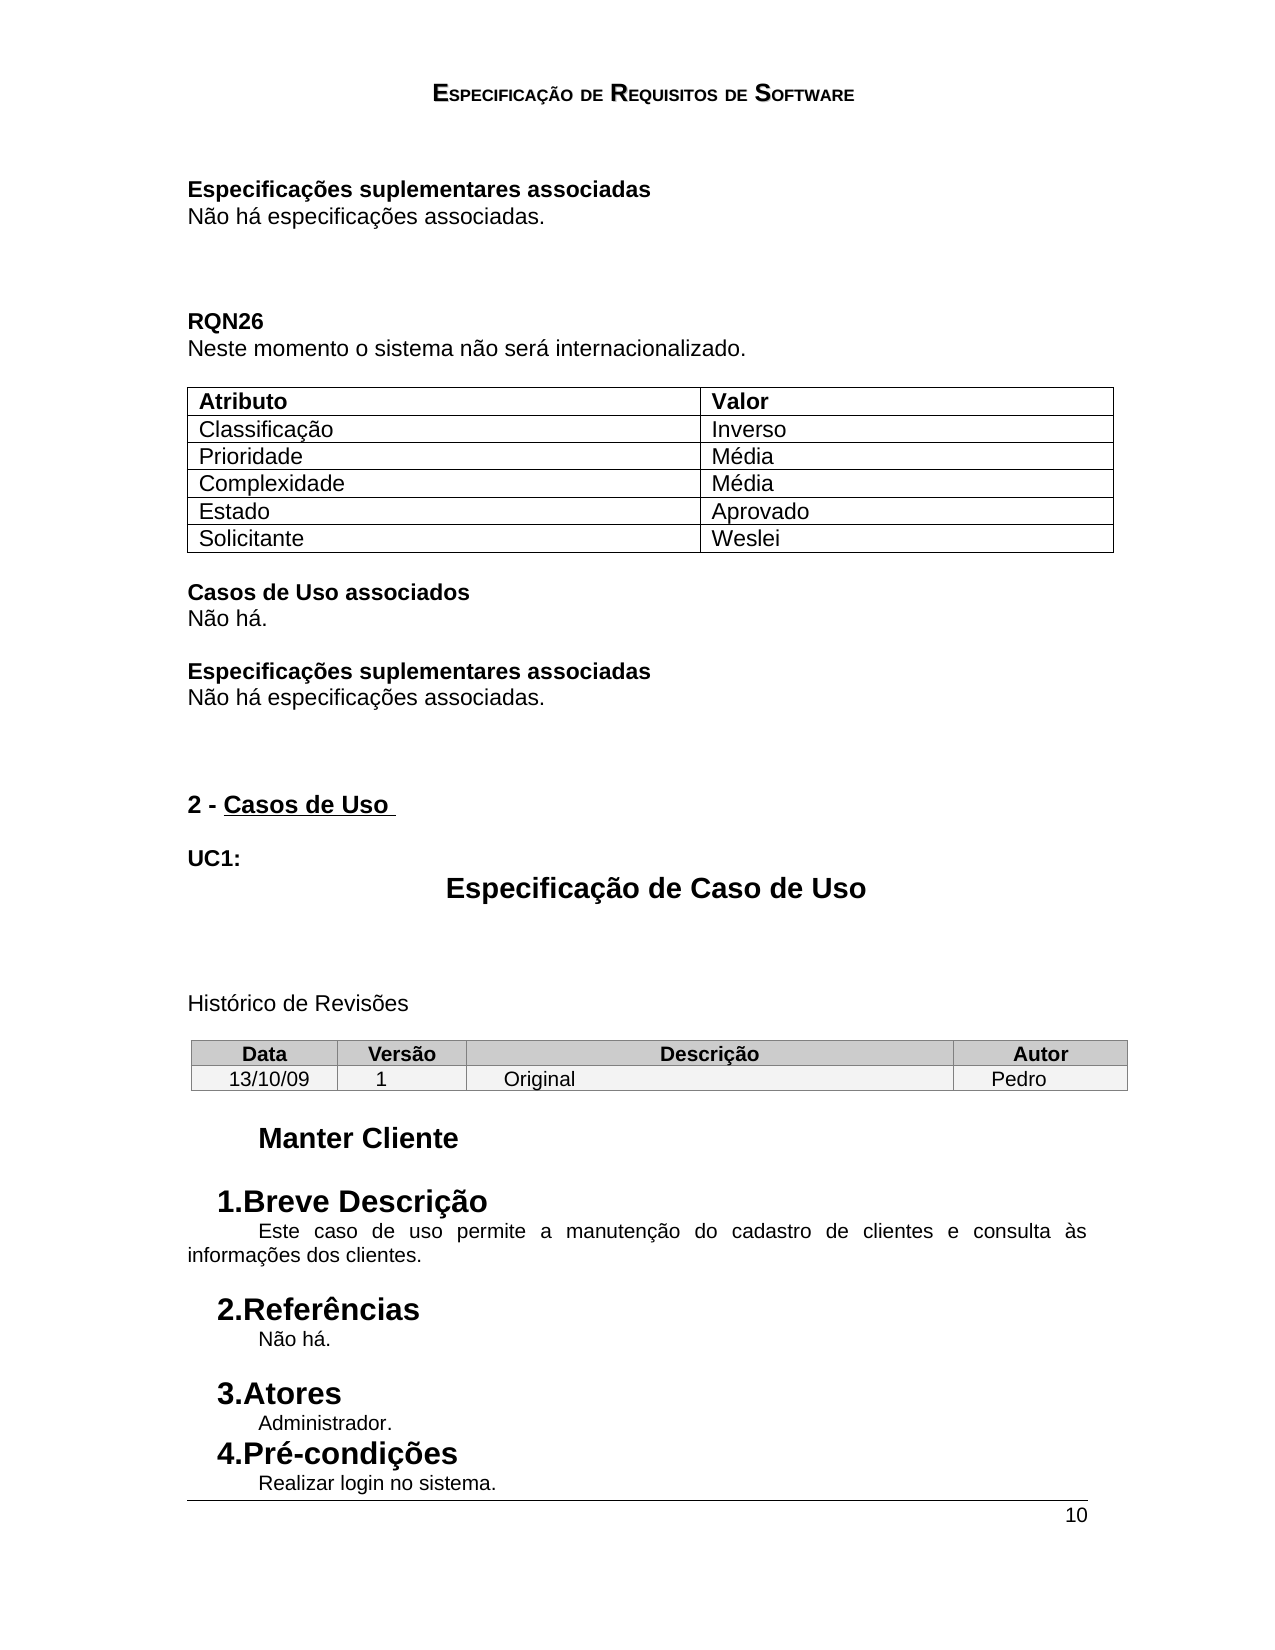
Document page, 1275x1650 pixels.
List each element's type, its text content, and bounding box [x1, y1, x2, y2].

table_header Versão [338, 1041, 466, 1065]
text Casos de Uso associados [187, 579, 1088, 605]
subtitle Atores [187, 1375, 1088, 1411]
text Neste momento o sistema não será internacionalizado. [187, 334, 1088, 361]
text Não há. [187, 1327, 1088, 1351]
text Especificações suplementares associadas [187, 176, 1088, 203]
text Histórico de Revisões [187, 990, 1088, 1016]
text Realizar login no sistema. [187, 1471, 1088, 1495]
subtitle Breve Descrição [187, 1183, 1088, 1219]
table_cell Inverso [701, 416, 1113, 442]
table_cell Original [467, 1066, 953, 1090]
subtitle Pré-condições [187, 1435, 1088, 1471]
table_cell Complexidade [188, 470, 700, 497]
text UC1: [187, 845, 1088, 871]
table_cell Média [701, 470, 1113, 497]
table_cell Pedro [954, 1066, 1127, 1090]
text Não há. [187, 605, 1088, 632]
table_cell Estado [188, 498, 700, 524]
text Especificação de Caso de Uso [225, 871, 1088, 905]
table_cell 1 [338, 1066, 466, 1090]
text RQN26 [187, 308, 1088, 334]
table_header Descrição [467, 1041, 953, 1065]
table_header Valor [701, 388, 1113, 414]
table_cell Weslei [701, 525, 1113, 552]
text Não há especificações associadas. [187, 203, 1088, 229]
text Este caso de uso permite a manutenção do cadastro de clientes e consulta às informações dos clientes. [187, 1219, 1088, 1267]
table_header Data [192, 1041, 337, 1065]
table_cell 13/10/09 [192, 1066, 337, 1090]
table_cell Classificação [188, 416, 700, 442]
text Especificações suplementares associadas [187, 658, 1088, 684]
table_cell Média [701, 443, 1113, 469]
text Manter Cliente [187, 1121, 1088, 1154]
text Administrador. [187, 1411, 1088, 1435]
table_header Atributo [188, 388, 700, 414]
text 2 - Casos de Uso [187, 790, 1088, 818]
subtitle Referências [187, 1291, 1088, 1327]
table_cell Prioridade [188, 443, 700, 469]
table_header Autor [954, 1041, 1127, 1065]
text Não há especificações associadas. [187, 684, 1088, 711]
table_cell Aprovado [701, 498, 1113, 524]
table_cell Solicitante [188, 525, 700, 552]
